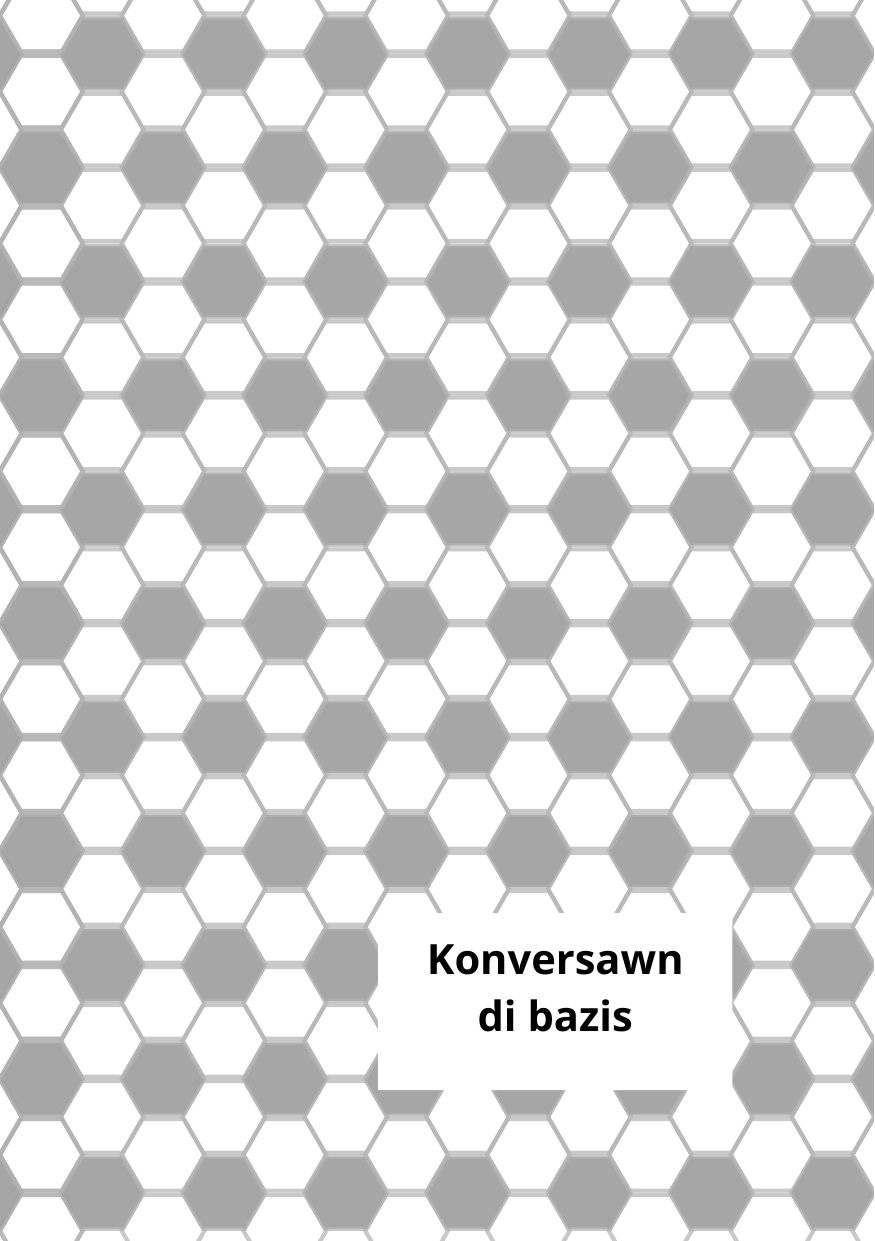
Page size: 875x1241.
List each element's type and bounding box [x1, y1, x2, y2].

table_header [490, 58, 567, 125]
table_header [430, 552, 506, 618]
table_header [612, 58, 688, 125]
table_header [378, 348, 384, 367]
table_header [378, 804, 384, 822]
table_header [378, 30, 436, 49]
table_header [673, 628, 732, 694]
table_header [308, 628, 378, 694]
table_header [378, 514, 445, 581]
table_header [490, 438, 567, 505]
table_header [734, 438, 810, 505]
table_header [795, 856, 827, 922]
table_header [612, 438, 688, 505]
table_header [186, 400, 262, 467]
table_header [369, 456, 378, 487]
table_header [795, 96, 827, 163]
table_header [83, 780, 140, 846]
table_header [551, 628, 627, 694]
table_header [83, 324, 140, 391]
table_header [673, 856, 732, 913]
table_header [378, 196, 384, 215]
table_header [378, 210, 445, 277]
table_header [795, 172, 827, 239]
table_header [186, 552, 262, 618]
table_header [255, 30, 314, 49]
table_header [732, 784, 749, 842]
table_header [732, 860, 749, 916]
table_header [186, 856, 262, 922]
table_header [732, 176, 749, 235]
table_header [308, 780, 378, 846]
table_header [83, 856, 140, 922]
table_header [732, 404, 749, 462]
table_header [612, 210, 688, 277]
table_header [499, 30, 558, 49]
table_header [612, 514, 688, 581]
table_header [247, 894, 323, 930]
table_header [734, 666, 810, 732]
table_cell [186, 1008, 262, 1074]
table_header [125, 514, 201, 581]
table_header [83, 400, 140, 467]
table_header [83, 628, 140, 694]
table_header [673, 552, 732, 618]
table_header [308, 856, 378, 922]
table_header [83, 172, 140, 239]
table_header [247, 666, 323, 732]
table_cell [308, 1008, 378, 1074]
table_header [378, 894, 436, 913]
table_header [369, 759, 378, 791]
table_header [551, 856, 627, 913]
table_header [378, 58, 445, 125]
table_header [247, 438, 323, 505]
table_cell [249, 930, 321, 960]
table_header [551, 324, 627, 391]
table_header [612, 666, 688, 732]
table_header [429, 96, 506, 163]
table_header [83, 552, 140, 618]
table_header [186, 324, 262, 391]
table_header [732, 328, 749, 386]
table_header [795, 324, 827, 391]
table_header [378, 666, 445, 732]
table_header [125, 742, 201, 808]
table_header [430, 628, 505, 694]
table_header [378, 120, 384, 139]
table_header [490, 286, 567, 353]
table_header [430, 780, 505, 846]
table_header [490, 514, 567, 581]
table_header [369, 683, 378, 715]
table_header [673, 780, 732, 846]
table_cell [795, 1008, 827, 1074]
table_header [612, 286, 688, 353]
table_header [499, 894, 558, 913]
table_header [734, 210, 810, 277]
table_header [247, 210, 323, 277]
table_header [369, 532, 378, 563]
table_header [186, 172, 262, 239]
table_header [369, 304, 378, 335]
table_header [673, 324, 732, 391]
table_header [742, 30, 802, 49]
table_header [186, 780, 262, 846]
table_header [378, 652, 384, 671]
table_header [429, 172, 506, 239]
table_cell [734, 970, 810, 1036]
table_header [732, 632, 749, 690]
table_header [308, 552, 378, 618]
table_header [551, 172, 627, 239]
table_header [551, 552, 627, 618]
table_header [125, 438, 201, 505]
table_header [795, 552, 827, 618]
table_header [378, 742, 445, 808]
table_header [369, 911, 378, 930]
table_cell [127, 930, 199, 960]
table_header [83, 96, 140, 163]
table_header [247, 742, 323, 808]
table_header [734, 894, 810, 930]
table_header [621, 30, 680, 49]
table_cell [125, 970, 201, 1036]
table_header [673, 400, 732, 467]
table_header [378, 438, 445, 505]
table_header [429, 324, 506, 391]
table_header [620, 894, 680, 913]
table_header [247, 514, 323, 581]
table_header [430, 856, 505, 913]
table_header [125, 666, 201, 732]
table_header [125, 894, 201, 930]
table_header [551, 400, 627, 467]
table_header [732, 556, 749, 614]
table_header [133, 30, 193, 49]
table_header [795, 400, 827, 467]
table_header [125, 210, 201, 277]
table_cell [371, 930, 378, 943]
table_header [490, 742, 566, 808]
table_header [673, 96, 732, 163]
table_header [125, 286, 201, 353]
table_header [378, 880, 384, 898]
table_header [369, 76, 378, 107]
table_cell [83, 1008, 140, 1074]
table_header [732, 100, 749, 159]
table_header [551, 96, 627, 163]
table_header [378, 286, 445, 353]
table_header [308, 172, 378, 239]
table_header [308, 400, 378, 467]
table_cell [247, 970, 323, 1036]
table_header [125, 58, 201, 125]
table_header [734, 514, 810, 581]
table_header [186, 628, 262, 694]
table_header [795, 780, 827, 846]
table_cell [733, 1013, 749, 1068]
table_header [612, 742, 688, 808]
table_header [378, 576, 384, 595]
table_cell [736, 930, 808, 960]
table_header [186, 96, 262, 163]
table_header [308, 324, 378, 391]
table_header [551, 780, 627, 846]
table_header [490, 666, 566, 732]
table_header [734, 286, 810, 353]
table_header [430, 400, 506, 467]
table_header [247, 58, 323, 125]
table_header [673, 172, 732, 239]
table_header [368, 228, 378, 259]
table_header [247, 286, 323, 353]
table_header [734, 58, 810, 125]
table_header [308, 96, 378, 163]
table_header [734, 742, 810, 808]
table_cell [369, 987, 378, 1019]
table_header [490, 210, 567, 277]
table_header [795, 628, 827, 694]
table_header [378, 424, 384, 443]
